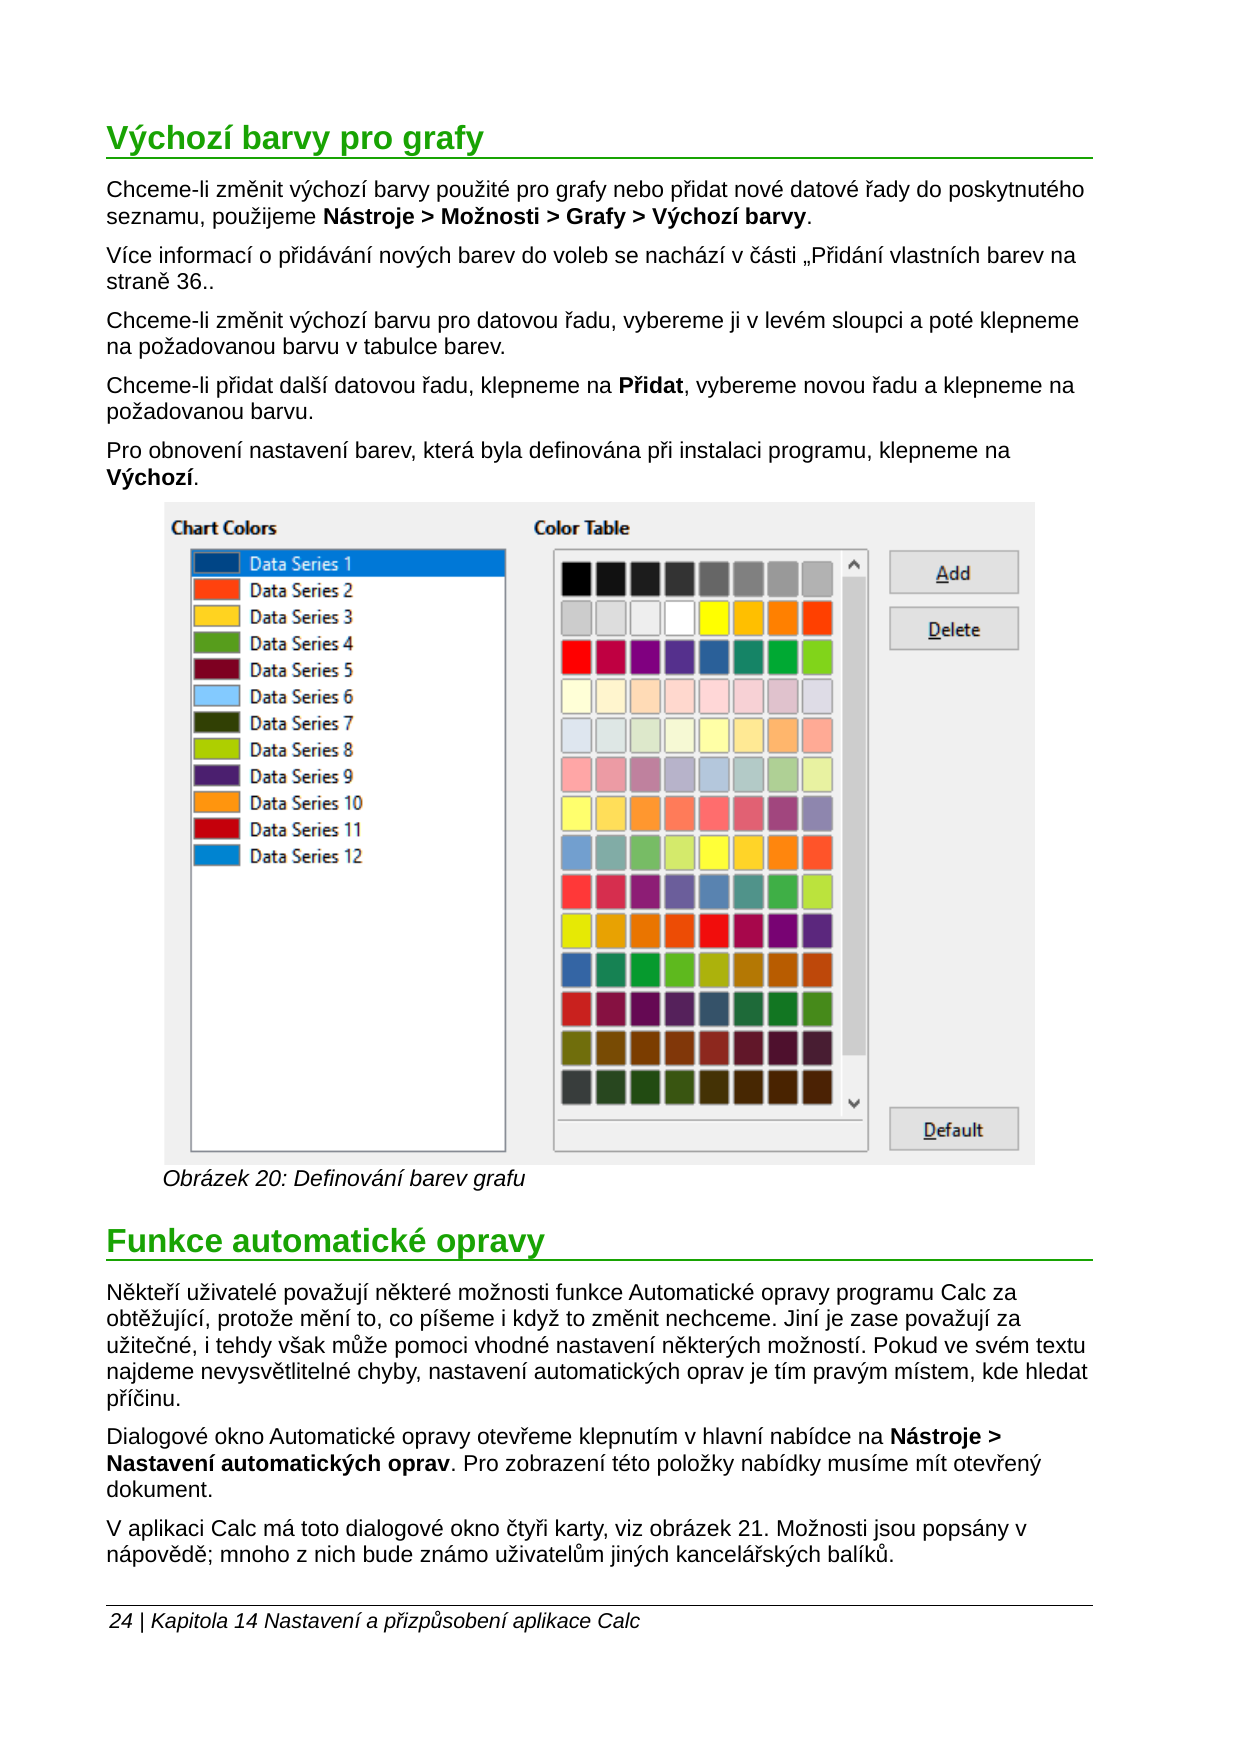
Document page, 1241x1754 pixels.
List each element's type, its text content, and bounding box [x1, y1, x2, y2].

text Někteří uživatelé považují některé možnosti funkce Automatické opravy programu Calc za obtěžující, protože mění to, co píšeme i když to změnit nechceme. Jiní je zase považují za užitečné, i tehdy však může pomoci vhodné nastavení některých možností. Pokud ve svém textu najdeme nevysvětlitelné chyby, nastavení automatických oprav je tím pravým místem, kde hledat příčinu. [106, 1279, 1093, 1411]
subtitle Funkce automatické opravy [106, 1221, 1093, 1259]
text Chceme-li změnit výchozí barvy použité pro grafy nebo přidat nové datové řady do poskytnutého seznamu, použijeme Nástroje > Možnosti > Grafy > Výchozí barvy. [106, 176, 1093, 229]
text Dialogové okno Automatické opravy otevřeme klepnutím v hlavní nabídce na Nástroje > Nastavení automatických oprav. Pro zobrazení této položky nabídky musíme mít otevřený dokument. [106, 1423, 1093, 1502]
text Více informací o přidávání nových barev do voleb se nachází v části „Přidání vlastních barev na straně 34.. [106, 242, 1093, 294]
subtitle Výchozí barvy pro grafy [106, 118, 1093, 157]
text V aplikaci Calc má toto dialogové okno čtyři karty, viz obrázek 21. Možnosti jsou popsány v nápovědě; mnoho z nich bude známo uživatelům jiných kancelářských balíků. [106, 1515, 1093, 1568]
text Chceme-li změnit výchozí barvu pro datovou řadu, vybereme ji v levém sloupci a poté klepneme na požadovanou barvu v tabulce barev. [106, 307, 1093, 359]
text Pro obnovení nastavení barev, která byla definována při instalaci programu, klepneme na Výchozí. [106, 437, 1093, 490]
text Chceme-li přidat další datovou řadu, klepneme na Přidat, vybereme novou řadu a klepneme na požadovanou barvu. [106, 372, 1093, 425]
text Obrázek 20: Definování barev grafu [162, 502, 1037, 1191]
picture [164, 502, 1035, 1165]
